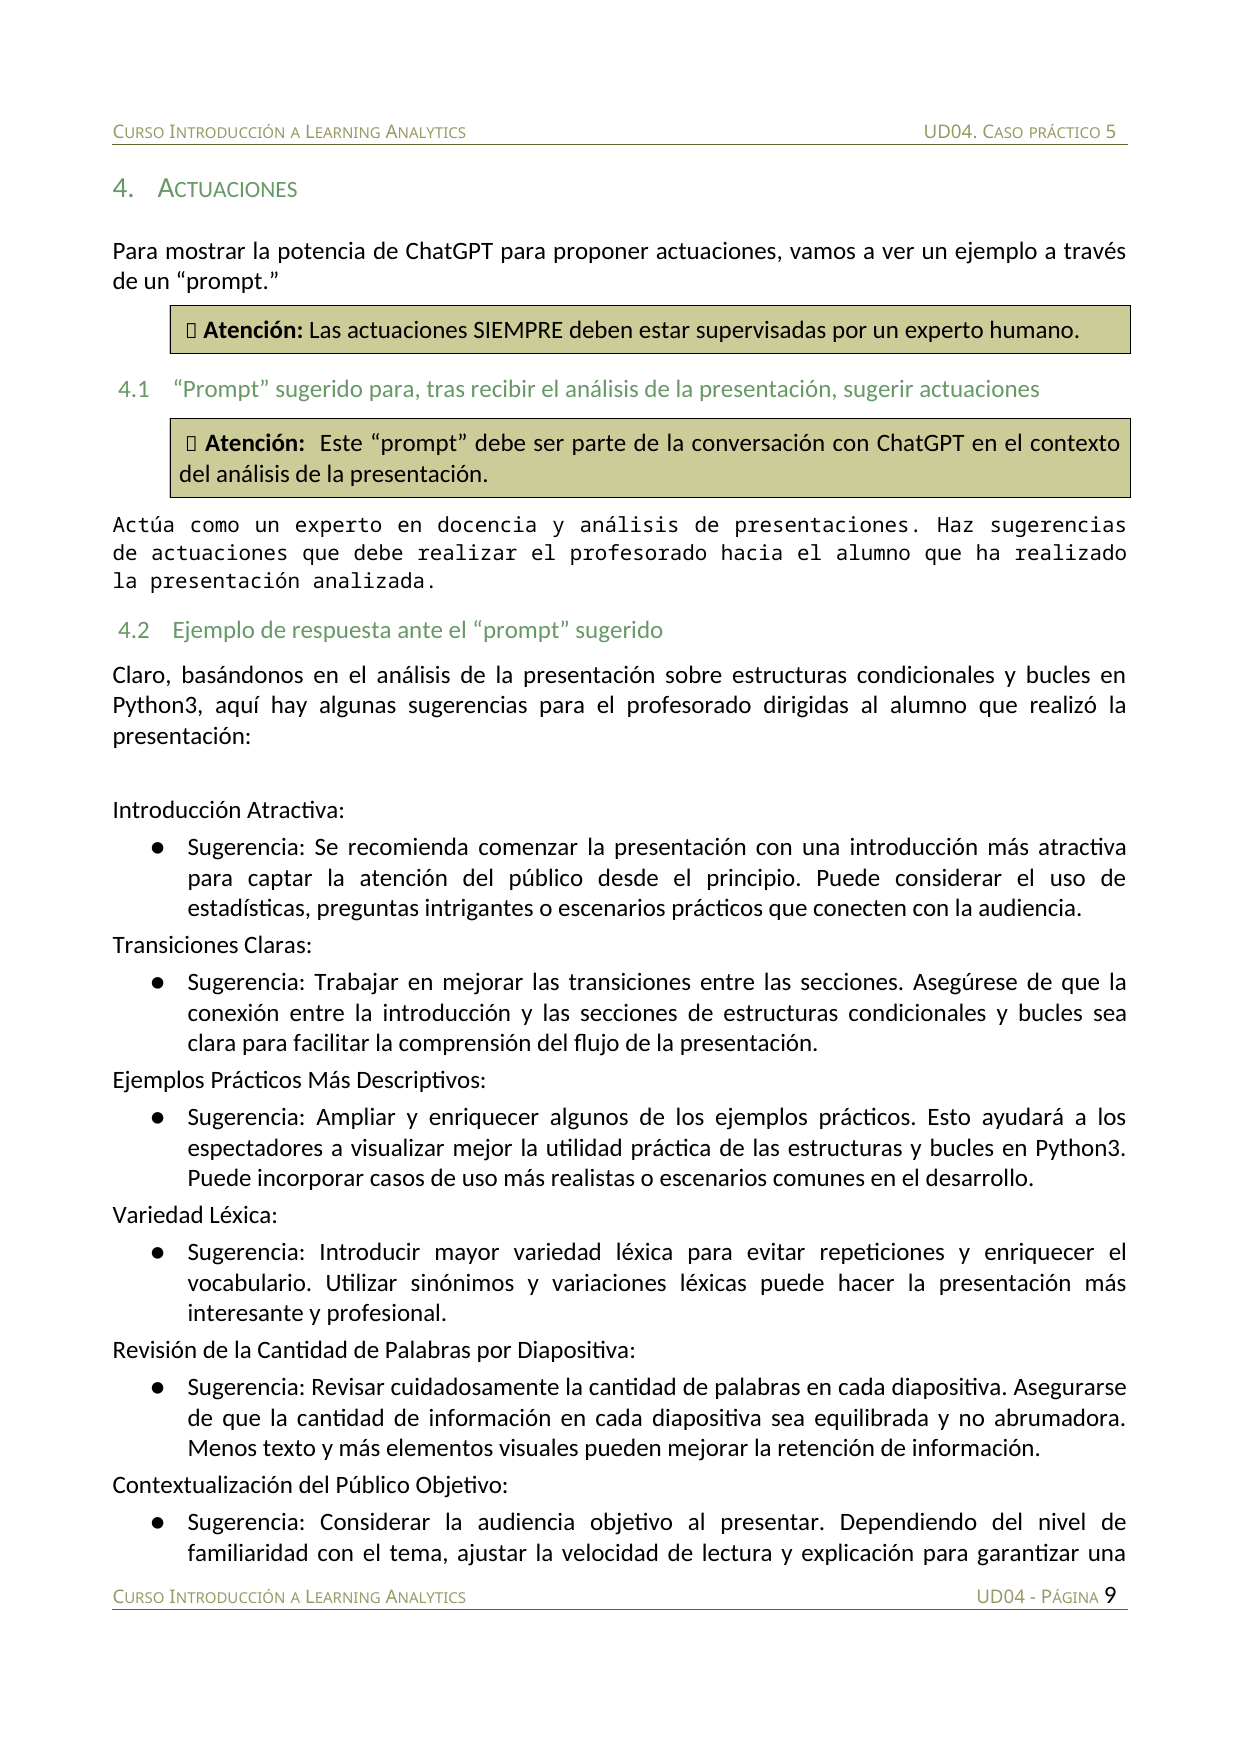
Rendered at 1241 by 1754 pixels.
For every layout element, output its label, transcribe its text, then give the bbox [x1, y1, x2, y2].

list Sugerencia: Trabajar en mejorar las transiciones entre las secciones. Asegúrese de que la conexión entre la introducción y las secciones de estructuras condicionales y bucles sea clara para facilitar la comprensión del flujo de la presentación. [150, 966, 1128, 1058]
text Contextualización del Público Objetivo: [112, 1469, 1128, 1500]
list Sugerencia: Considerar la audiencia objetivo al presentar. Dependiendo del nivel de familiaridad con el tema, ajustar la velocidad de lectura y explicación para garantizar una [150, 1506, 1128, 1567]
text Variedad Léxica: [112, 1199, 1128, 1230]
text Claro, basándonos en el análisis de la presentación sobre estructuras condicionales y bucles en Python3, aquí hay algunas sugerencias para el profesorado dirigidas al alumno que realizó la presentación: [112, 659, 1128, 751]
subtitle “Prompt” sugerido para, tras recibir el análisis de la presentación, sugerir actuaciones [112, 373, 1128, 403]
list Sugerencia: Se recomienda comenzar la presentación con una introducción más atractiva para captar la atención del público desde el principio. Puede considerar el uso de estadísticas, preguntas intrigantes o escenarios prácticos que conecten con la audiencia. [150, 831, 1128, 923]
text Ejemplos Prácticos Más Descriptivos: [112, 1064, 1128, 1095]
text Para mostrar la potencia de ChatGPT para proponer actuaciones, vamos a ver un ejemplo a través de un “prompt.” [112, 235, 1128, 296]
text Actúa como un experto en docencia y análisis de presentaciones. Haz sugerencias de actuaciones que debe realizar el profesorado hacia el alumno que ha realizado la presentación analizada. [112, 510, 1128, 595]
text ❕ Atención: Las actuaciones SIEMPRE deben estar supervisadas por un experto humano. [171, 306, 1130, 353]
subtitle Actuaciones [112, 169, 1128, 205]
text Transiciones Claras: [112, 929, 1128, 960]
list Sugerencia: Revisar cuidadosamente la cantidad de palabras en cada diapositiva. Asegurarse de que la cantidad de información en cada diapositiva sea equilibrada y no abrumadora. Menos texto y más elementos visuales pueden mejorar la retención de información. [150, 1371, 1128, 1463]
text Revisión de la Cantidad de Palabras por Diapositiva: [112, 1334, 1128, 1365]
text ❕ Atención: Este “prompt” debe ser parte de la conversación con ChatGPT en el contexto del análisis de la presentación. [171, 419, 1130, 497]
list Sugerencia: Introducir mayor variedad léxica para evitar repeticiones y enriquecer el vocabulario. Utilizar sinónimos y variaciones léxicas puede hacer la presentación más interesante y profesional. [150, 1236, 1128, 1328]
text Introducción Atractiva: [112, 794, 1128, 825]
list Sugerencia: Ampliar y enriquecer algunos de los ejemplos prácticos. Esto ayudará a los espectadores a visualizar mejor la utilidad práctica de las estructuras y bucles en Python3. Puede incorporar casos de uso más realistas o escenarios comunes en el desarrollo. [150, 1101, 1128, 1193]
subtitle Ejemplo de respuesta ante el “prompt” sugerido [112, 614, 1128, 644]
